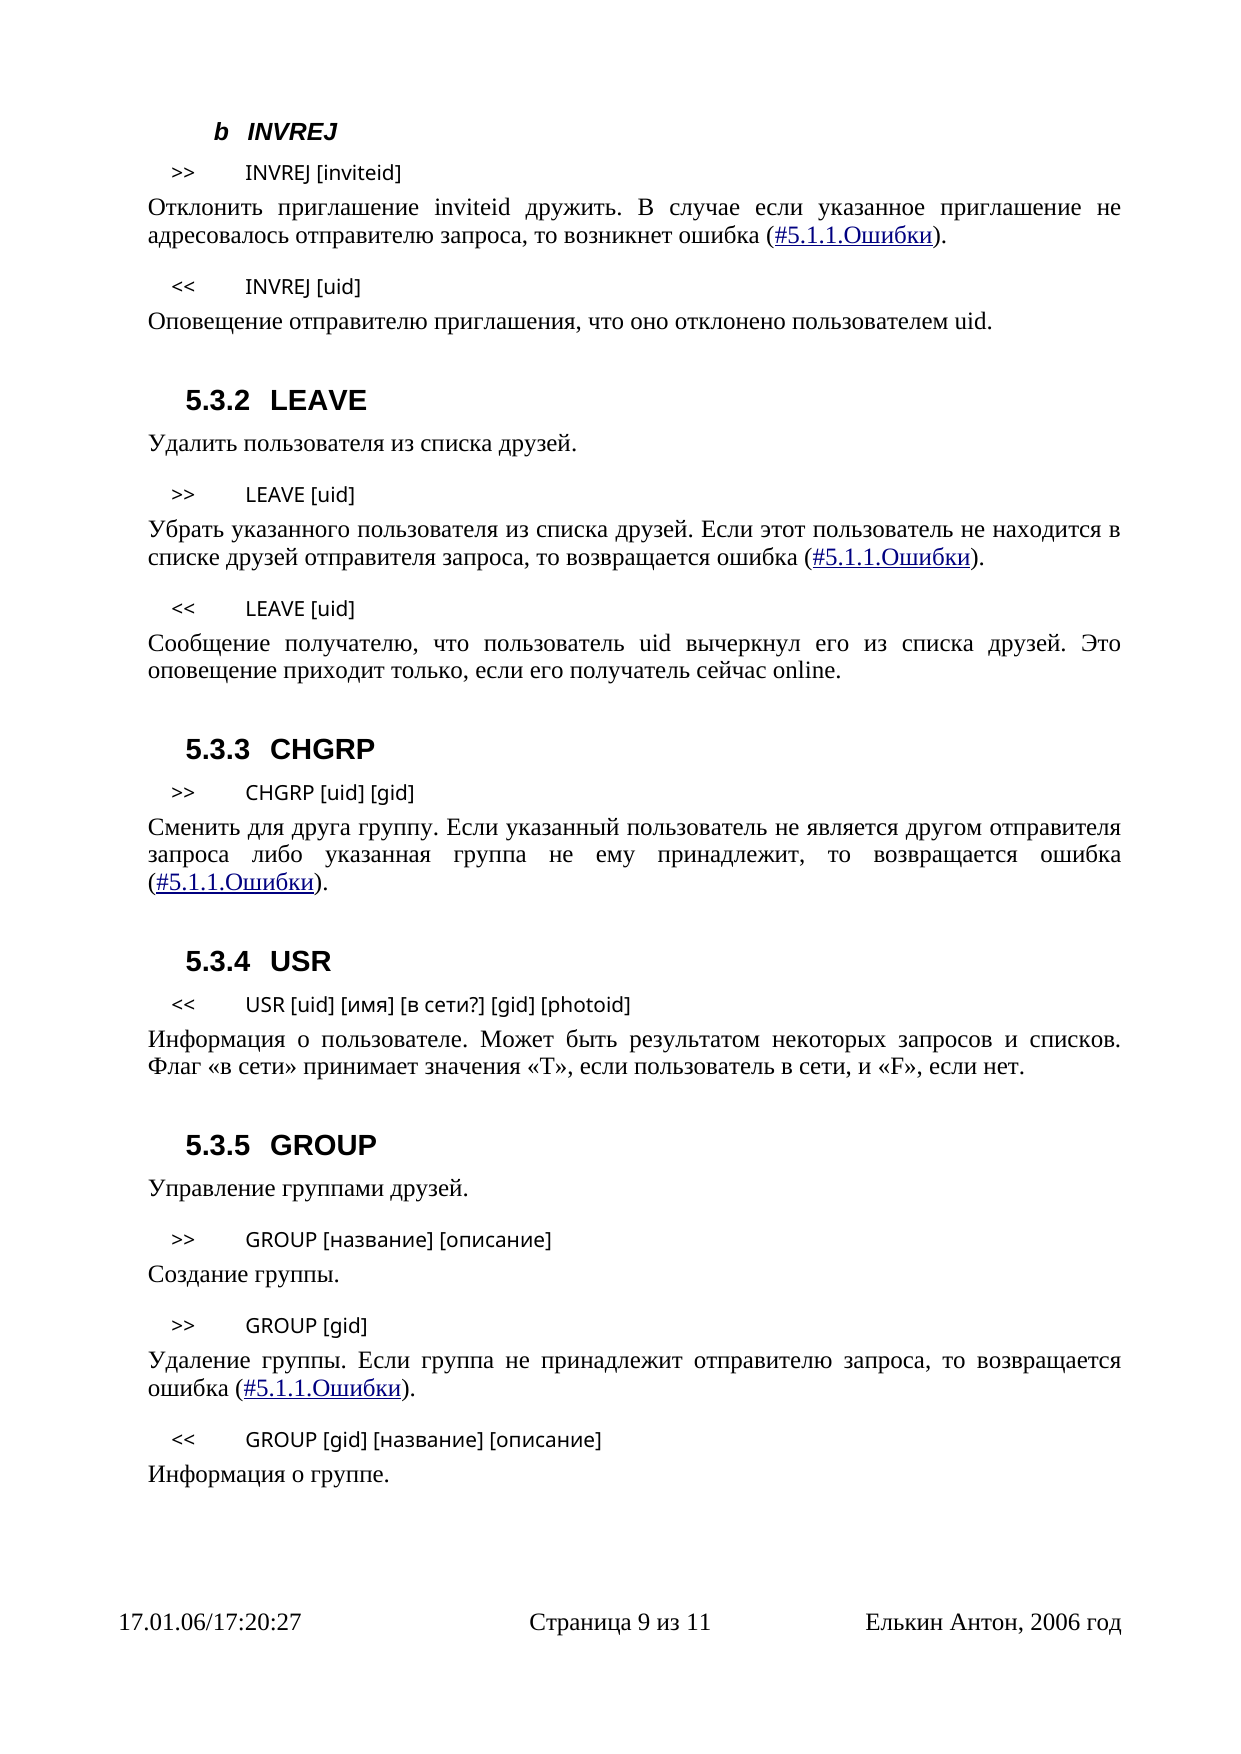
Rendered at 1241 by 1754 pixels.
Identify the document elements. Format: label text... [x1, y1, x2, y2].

subtitle GROUP [177, 1129, 1122, 1161]
text Управление группами друзей. [148, 1174, 1122, 1202]
text << INVREJ [uid] [171, 272, 1122, 301]
text >> INVREJ [inviteid] [171, 158, 1122, 187]
text >> GROUP [название] [описание] [171, 1225, 1122, 1254]
text Сообщение получателю, что пользователь uid вычеркнул его из списка друзей. Это оповещение приходит только, если его получатель сейчас online. [148, 629, 1122, 684]
text << LEAVE [uid] [171, 594, 1122, 622]
text Информация о группе. [148, 1460, 1122, 1488]
text >> CHGRP [uid] [gid] [171, 778, 1122, 806]
text << GROUP [gid] [название] [описание] [171, 1425, 1122, 1454]
text Создание группы. [148, 1260, 1122, 1288]
subtitle USR [177, 945, 1122, 977]
text Оповещение отправителю приглашения, что оно отклонено пользователем uid. [148, 307, 1122, 335]
subtitle INVREJ [207, 118, 1122, 146]
text Отклонить приглашение inviteid дружить. В случае если указанное приглашение не адресовалось отправителю запроса, то возникнет ошибка (#5.1.1.Ошибки). [148, 193, 1122, 249]
subtitle CHGRP [177, 733, 1122, 766]
text Сменить для друга группу. Если указанный пользователь не является другом отправителя запроса либо указанная группа не ему принадлежит, то возвращается ошибка (#5.1.1.Ошибки). [148, 813, 1122, 896]
text << USR [uid] [имя] [в сети?] [gid] [photoid] [171, 990, 1122, 1018]
text Информация о пользователе. Может быть результатом некоторых запросов и списков. Флаг «в сети» принимает значения «T», если пользователь в сети, и «F», если нет. [148, 1025, 1122, 1080]
text Убрать указанного пользователя из списка друзей. Если этот пользователь не находится в списке друзей отправителя запроса, то возвращается ошибка (#5.1.1.Ошибки). [148, 515, 1122, 570]
text Удалить пользователя из списка друзей. [148, 429, 1122, 456]
text >> LEAVE [uid] [171, 480, 1122, 508]
subtitle LEAVE [177, 383, 1122, 416]
text Удаление группы. Если группа не принадлежит отправителю запроса, то возвращается ошибка (#5.1.1.Ошибки). [148, 1346, 1122, 1402]
text >> GROUP [gid] [171, 1311, 1122, 1340]
